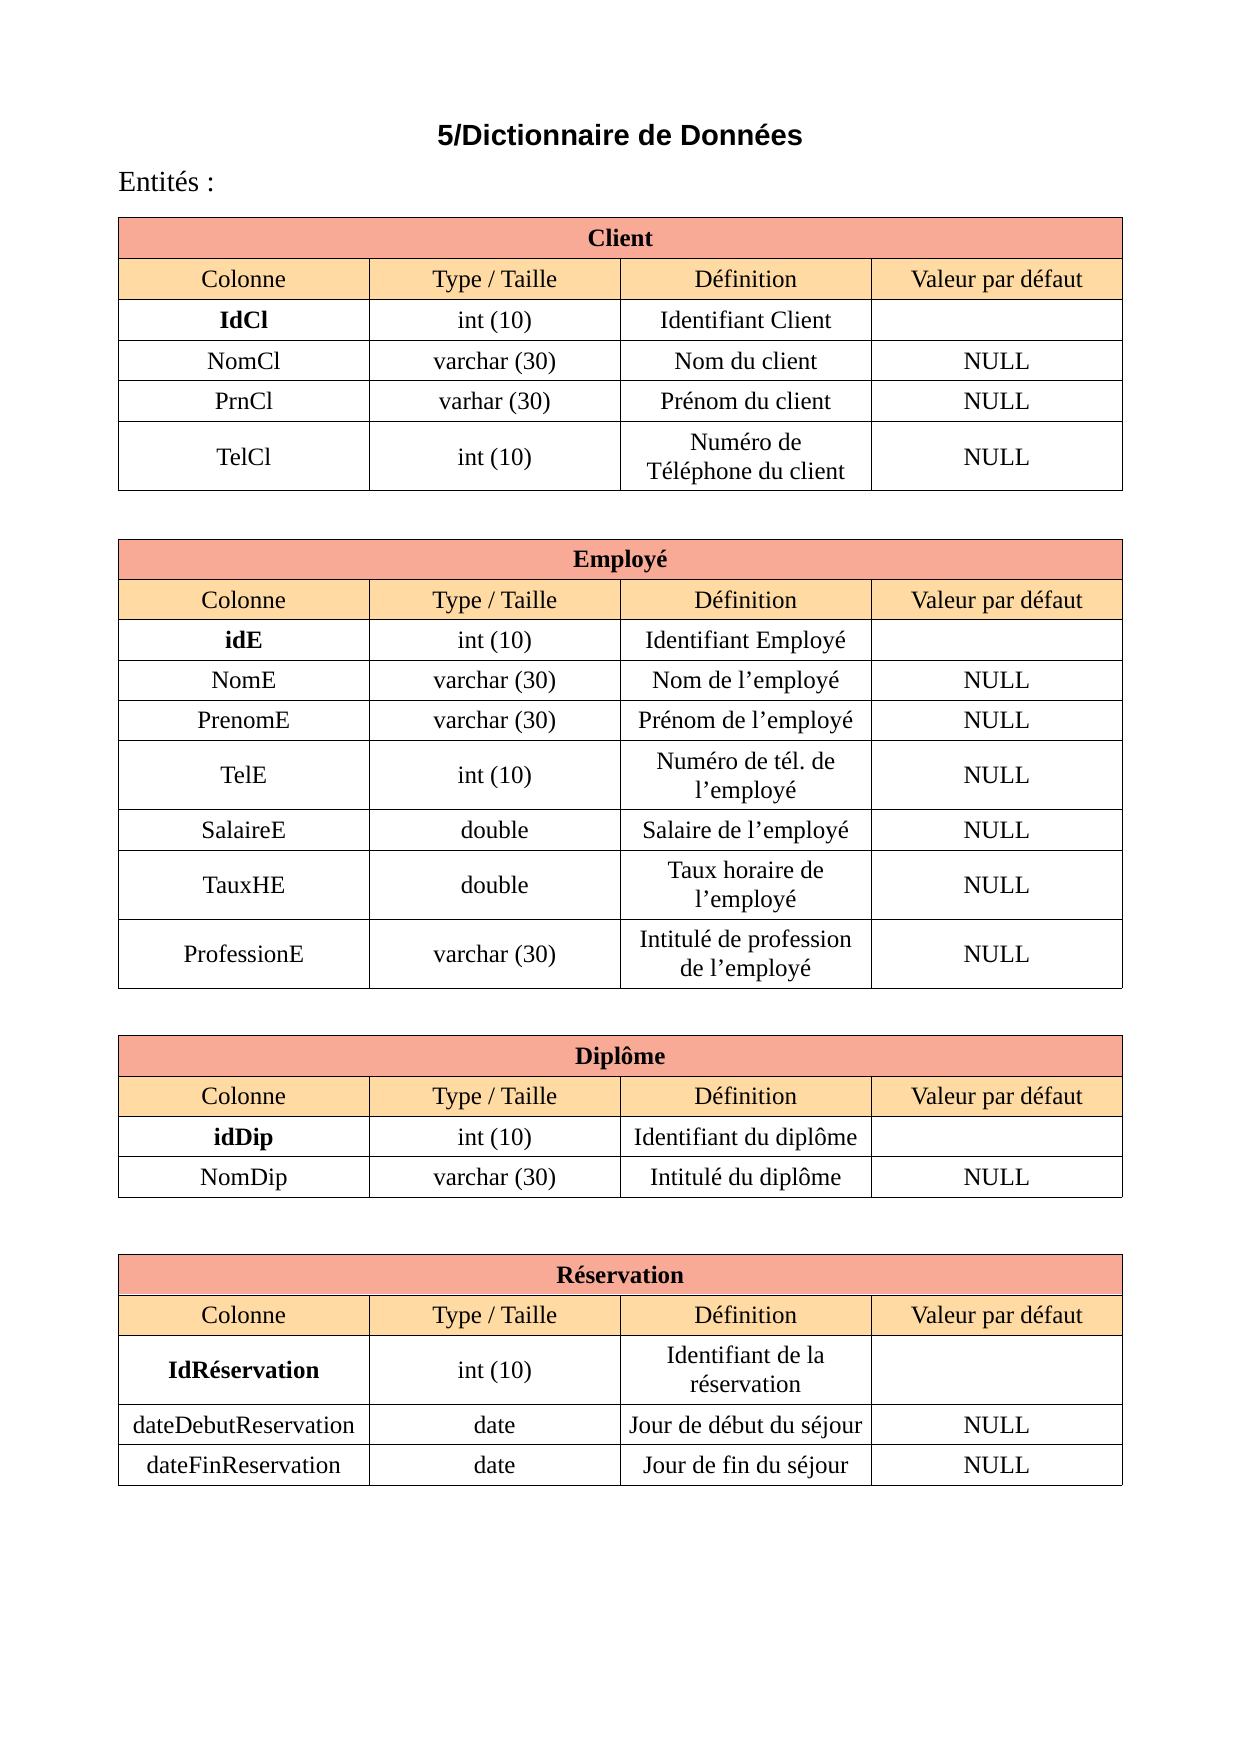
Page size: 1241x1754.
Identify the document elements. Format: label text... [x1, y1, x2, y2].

table_cell Prénom du client [621, 381, 871, 421]
table_cell varchar (30) [370, 1157, 620, 1197]
table_cell NULL [872, 810, 1122, 849]
table_header Employé [119, 540, 1122, 579]
table_cell varchar (30) [370, 920, 620, 988]
table_cell Identifiant Employé [621, 620, 871, 659]
table_cell [872, 620, 1122, 659]
table_cell NULL [872, 661, 1122, 700]
table_cell Identifiant de la réservation [621, 1336, 871, 1404]
table_cell NULL [872, 341, 1122, 380]
table_cell Valeur par défaut [872, 1296, 1122, 1335]
table_cell Définition [621, 580, 871, 619]
table_cell SalaireE [119, 810, 369, 849]
table_cell idE [119, 620, 369, 659]
text Entités : [118, 164, 1122, 198]
table_cell Jour de fin du séjour [621, 1445, 871, 1484]
table_cell [872, 1336, 1122, 1404]
table_cell Nom de l’employé [621, 661, 871, 700]
table_cell double [370, 810, 620, 849]
table_cell IdRéservation [119, 1336, 369, 1404]
table_cell NULL [872, 851, 1122, 918]
table_cell Colonne [119, 1077, 369, 1116]
table_cell ProfessionE [119, 920, 369, 988]
table_cell Définition [621, 1077, 871, 1116]
table_cell Numéro de tél. de l’employé [621, 741, 871, 809]
table_cell Nom du client [621, 341, 871, 380]
table_cell Type / Taille [370, 1077, 620, 1116]
table_cell double [370, 851, 620, 918]
table_cell NULL [872, 741, 1122, 809]
table_cell int (10) [370, 741, 620, 809]
table_cell NULL [872, 1157, 1122, 1197]
table_cell Type / Taille [370, 1296, 620, 1335]
table_cell Identifiant Client [621, 300, 871, 339]
table_cell Type / Taille [370, 580, 620, 619]
table_cell date [370, 1405, 620, 1444]
table_cell int (10) [370, 300, 620, 339]
table_cell NULL [872, 920, 1122, 988]
table_cell int (10) [370, 620, 620, 659]
table_cell NomCl [119, 341, 369, 380]
table_cell Prénom de l’employé [621, 701, 871, 740]
table_cell Jour de début du séjour [621, 1405, 871, 1444]
table_cell varchar (30) [370, 661, 620, 700]
table_cell [872, 300, 1122, 339]
table_cell int (10) [370, 1117, 620, 1156]
table_cell idDip [119, 1117, 369, 1156]
table_cell Définition [621, 259, 871, 299]
table_cell Colonne [119, 259, 369, 299]
table_cell NULL [872, 381, 1122, 421]
table_cell [872, 1117, 1122, 1156]
table_cell varchar (30) [370, 701, 620, 740]
table_cell Salaire de l’employé [621, 810, 871, 849]
table_cell date [370, 1445, 620, 1484]
subtitle 5/Dictionnaire de Données [118, 118, 1122, 152]
table_cell Numéro de Téléphone du client [621, 422, 871, 490]
table_cell Colonne [119, 1296, 369, 1335]
table_cell Type / Taille [370, 259, 620, 299]
table_cell varhar (30) [370, 381, 620, 421]
table_cell Valeur par défaut [872, 1077, 1122, 1116]
table_cell PrnCl [119, 381, 369, 421]
table_cell dateFinReservation [119, 1445, 369, 1484]
table_header Client [119, 218, 1122, 258]
table_cell Colonne [119, 580, 369, 619]
table_cell NULL [872, 1445, 1122, 1484]
table_cell TauxHE [119, 851, 369, 918]
table_cell int (10) [370, 422, 620, 490]
table_cell NULL [872, 1405, 1122, 1444]
table_cell TelCl [119, 422, 369, 490]
table_cell Valeur par défaut [872, 259, 1122, 299]
table_cell PrenomE [119, 701, 369, 740]
table_header Réservation [119, 1255, 1122, 1294]
table_cell dateDebutReservation [119, 1405, 369, 1444]
table_cell NULL [872, 422, 1122, 490]
table_cell Intitulé de profession de l’employé [621, 920, 871, 988]
table_cell Intitulé du diplôme [621, 1157, 871, 1197]
table_cell Définition [621, 1296, 871, 1335]
table_cell Taux horaire de l’employé [621, 851, 871, 918]
table_cell int (10) [370, 1336, 620, 1404]
table_cell NomDip [119, 1157, 369, 1197]
table_header Diplôme [119, 1036, 1122, 1076]
table_cell Identifiant du diplôme [621, 1117, 871, 1156]
table_cell NULL [872, 701, 1122, 740]
table_cell NomE [119, 661, 369, 700]
table_cell varchar (30) [370, 341, 620, 380]
table_cell IdCl [119, 300, 369, 339]
table_cell TelE [119, 741, 369, 809]
table_cell Valeur par défaut [872, 580, 1122, 619]
